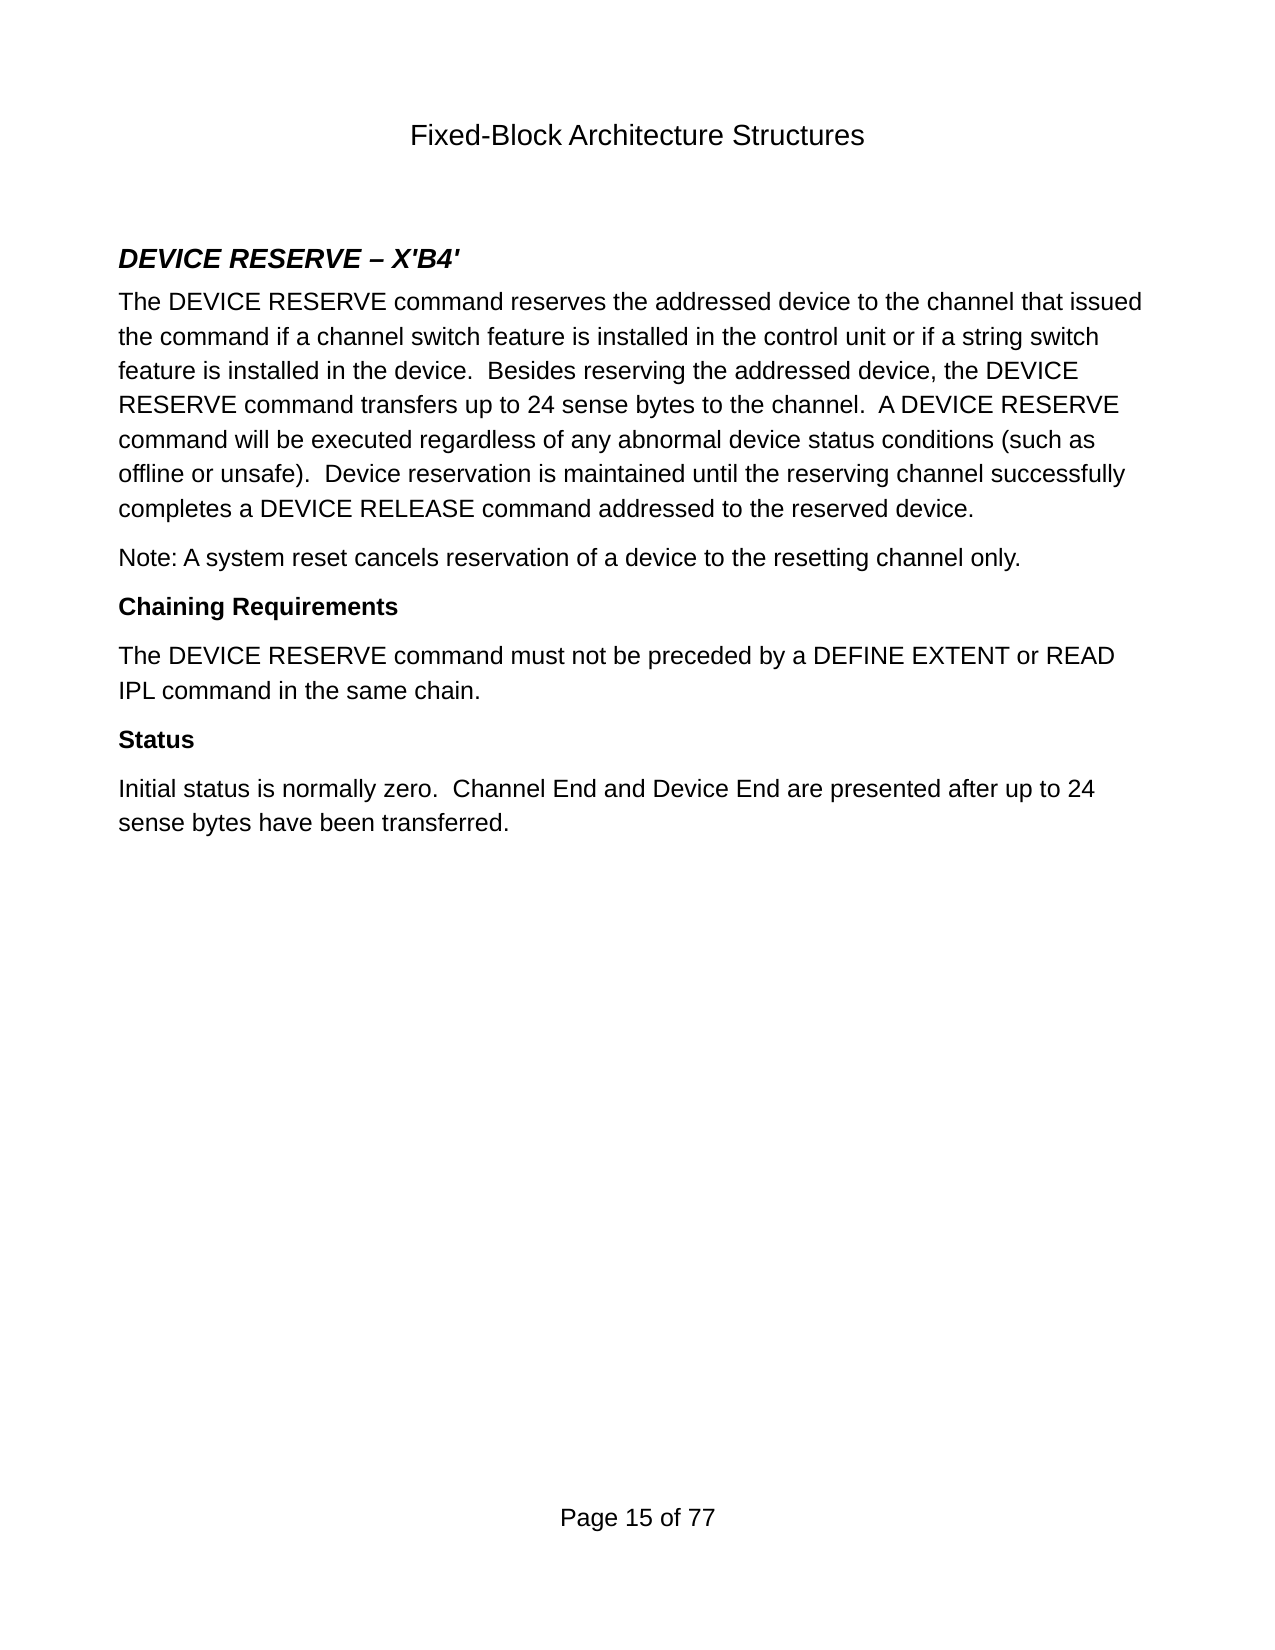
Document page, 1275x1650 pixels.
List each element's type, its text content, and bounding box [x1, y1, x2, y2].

text The DEVICE RESERVE command reserves the addressed device to the channel that issued the command if a channel switch feature is installed in the control unit or if a string switch feature is installed in the device. Besides reserving the addressed device, the DEVICE RESERVE command transfers up to 24 sense bytes to the channel. A DEVICE RESERVE command will be executed regardless of any abnormal device status conditions (such as offline or unsafe). Device reservation is maintained until the reserving channel successfully completes a DEVICE RELEASE command addressed to the reserved device. [118, 287, 1157, 523]
text Note: A system reset cancels reservation of a device to the resetting channel only. [118, 543, 1157, 572]
text Initial status is normally zero. Channel End and Device End are presented after up to 24 sense bytes have been transferred. [118, 774, 1157, 837]
text Status [118, 725, 1157, 753]
subtitle DEVICE RESERVE – X'B4' [118, 243, 1157, 274]
text Chaining Requirements [118, 592, 1157, 621]
text The DEVICE RESERVE command must not be preceded by a DEFINE EXTENT or READ IPL command in the same chain. [118, 641, 1157, 704]
